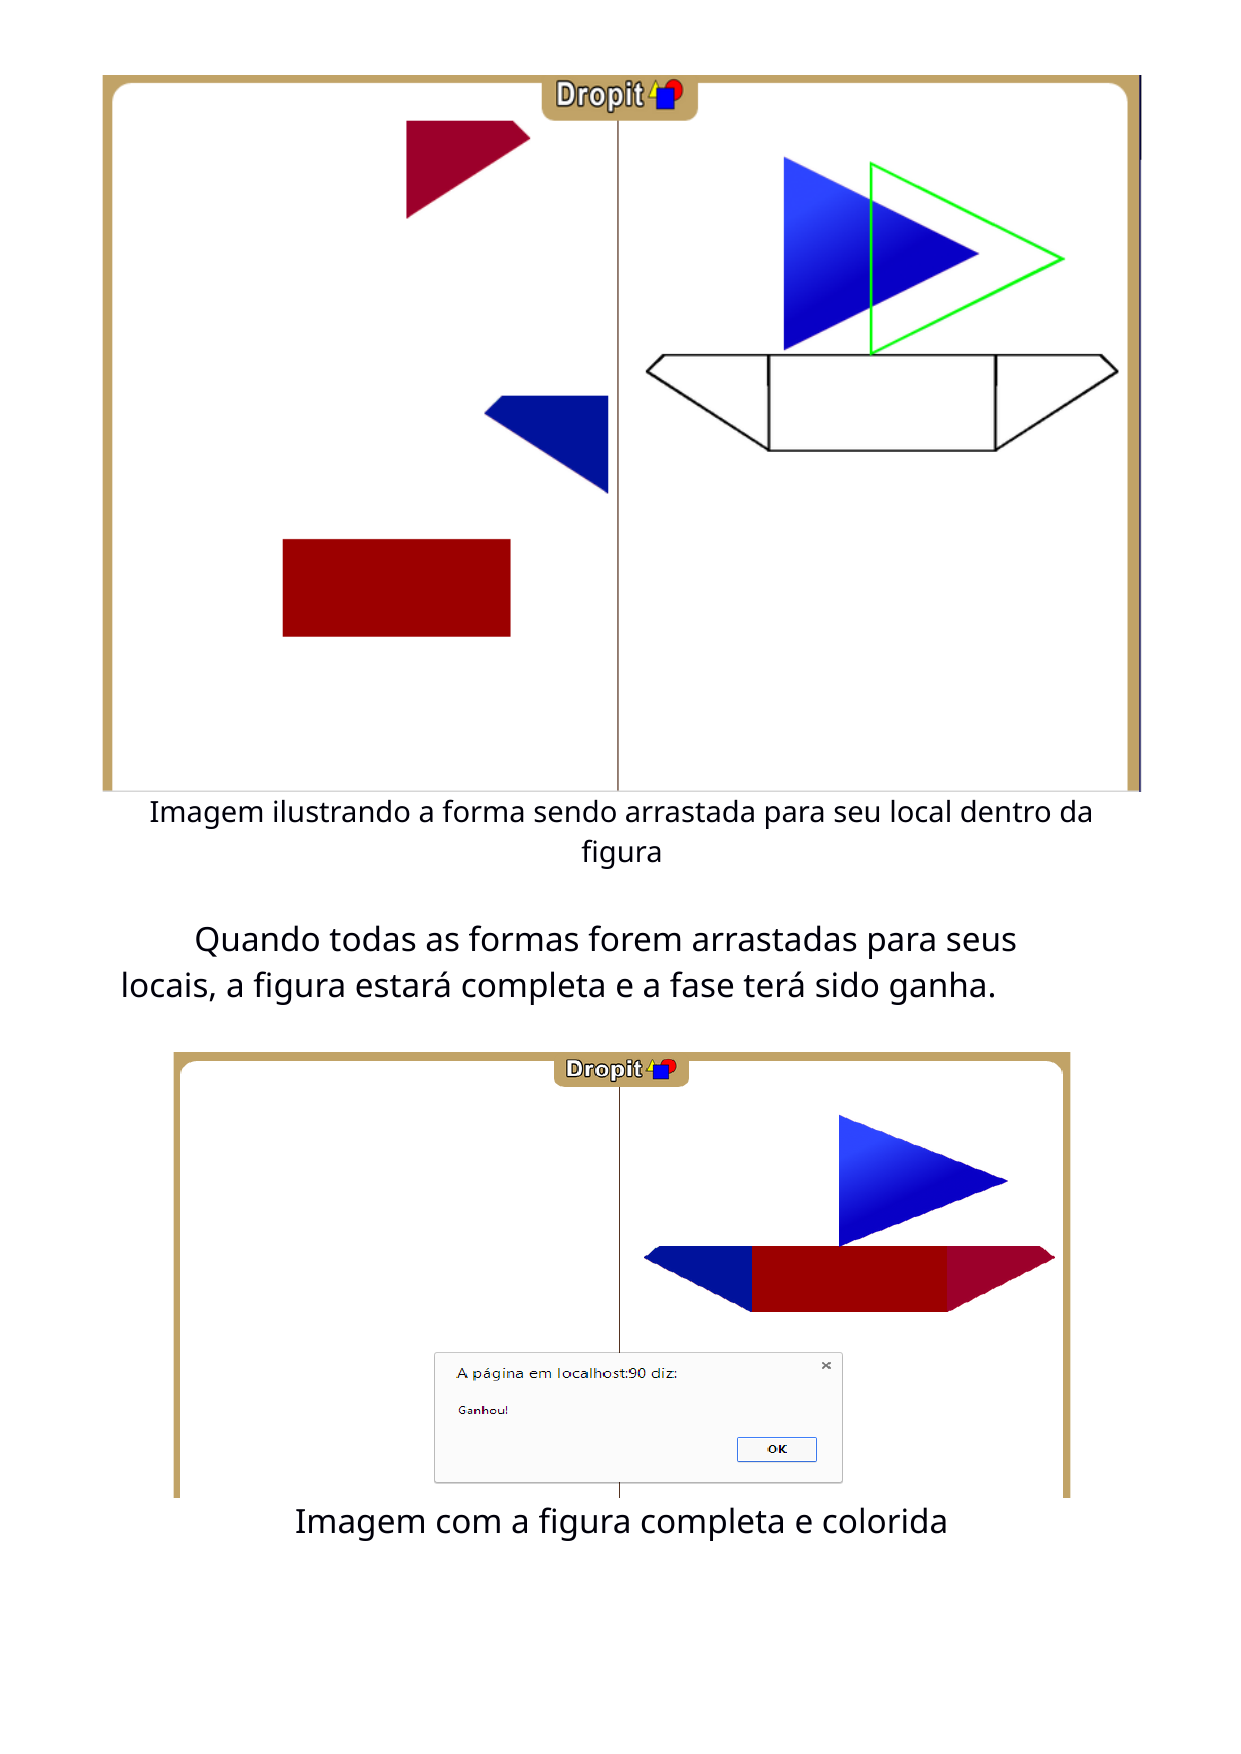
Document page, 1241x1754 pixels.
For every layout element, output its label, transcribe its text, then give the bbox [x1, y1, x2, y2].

picture [173, 1052, 1071, 1498]
text Quando todas as formas forem arrastadas para seus locais, a figura estará completa e a fase terá sido ganha. [120, 916, 1123, 1007]
text Imagem com a figura completa e colorida [120, 1081, 1123, 1543]
picture [102, 75, 1142, 792]
text Imagem ilustrando a forma sendo arrastada para seu local dentro da figura [120, 792, 1123, 871]
